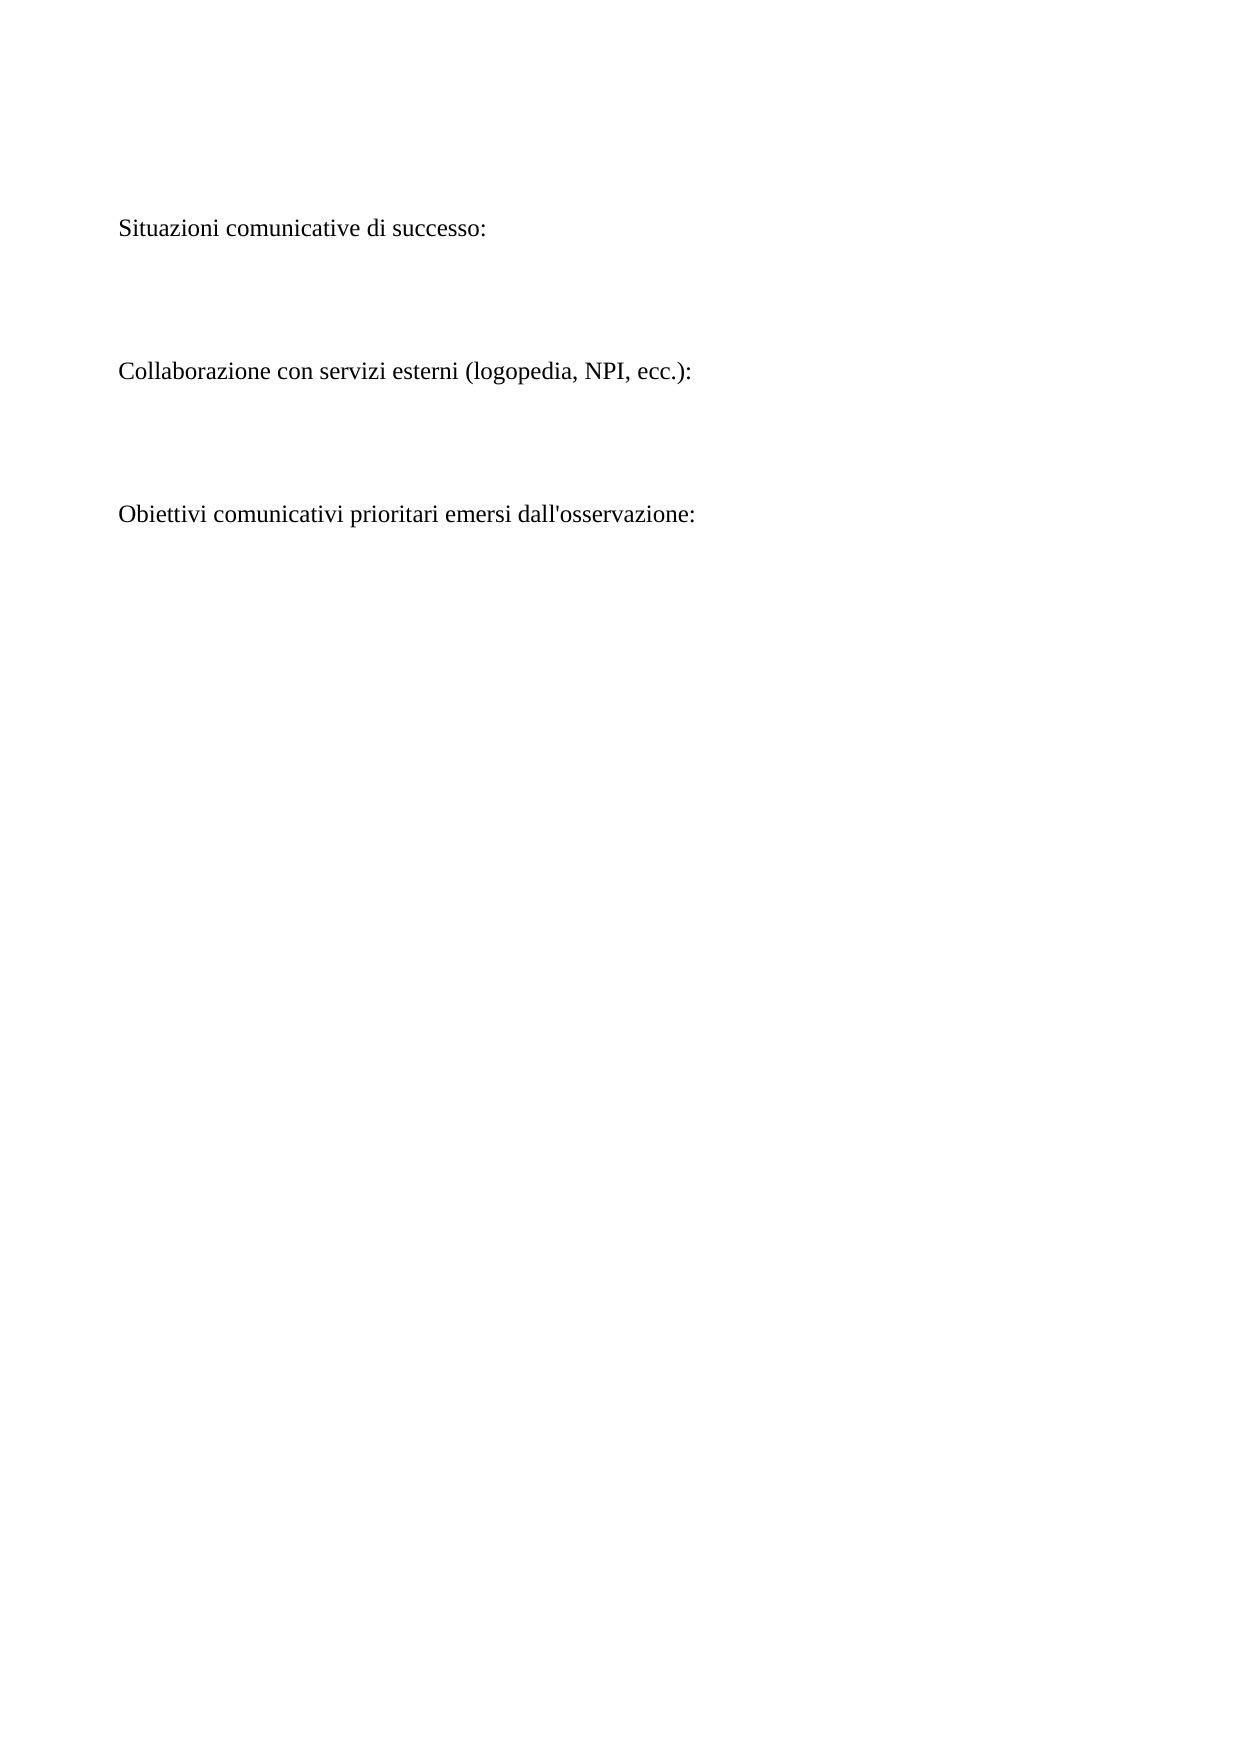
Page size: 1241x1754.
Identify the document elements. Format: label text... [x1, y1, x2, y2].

text Situazioni comunicative di successo: [118, 213, 1122, 242]
text Obiettivi comunicativi prioritari emersi dall'osservazione: [118, 499, 1122, 528]
text Collaborazione con servizi esterni (logopedia, NPI, ecc.): [118, 356, 1122, 385]
